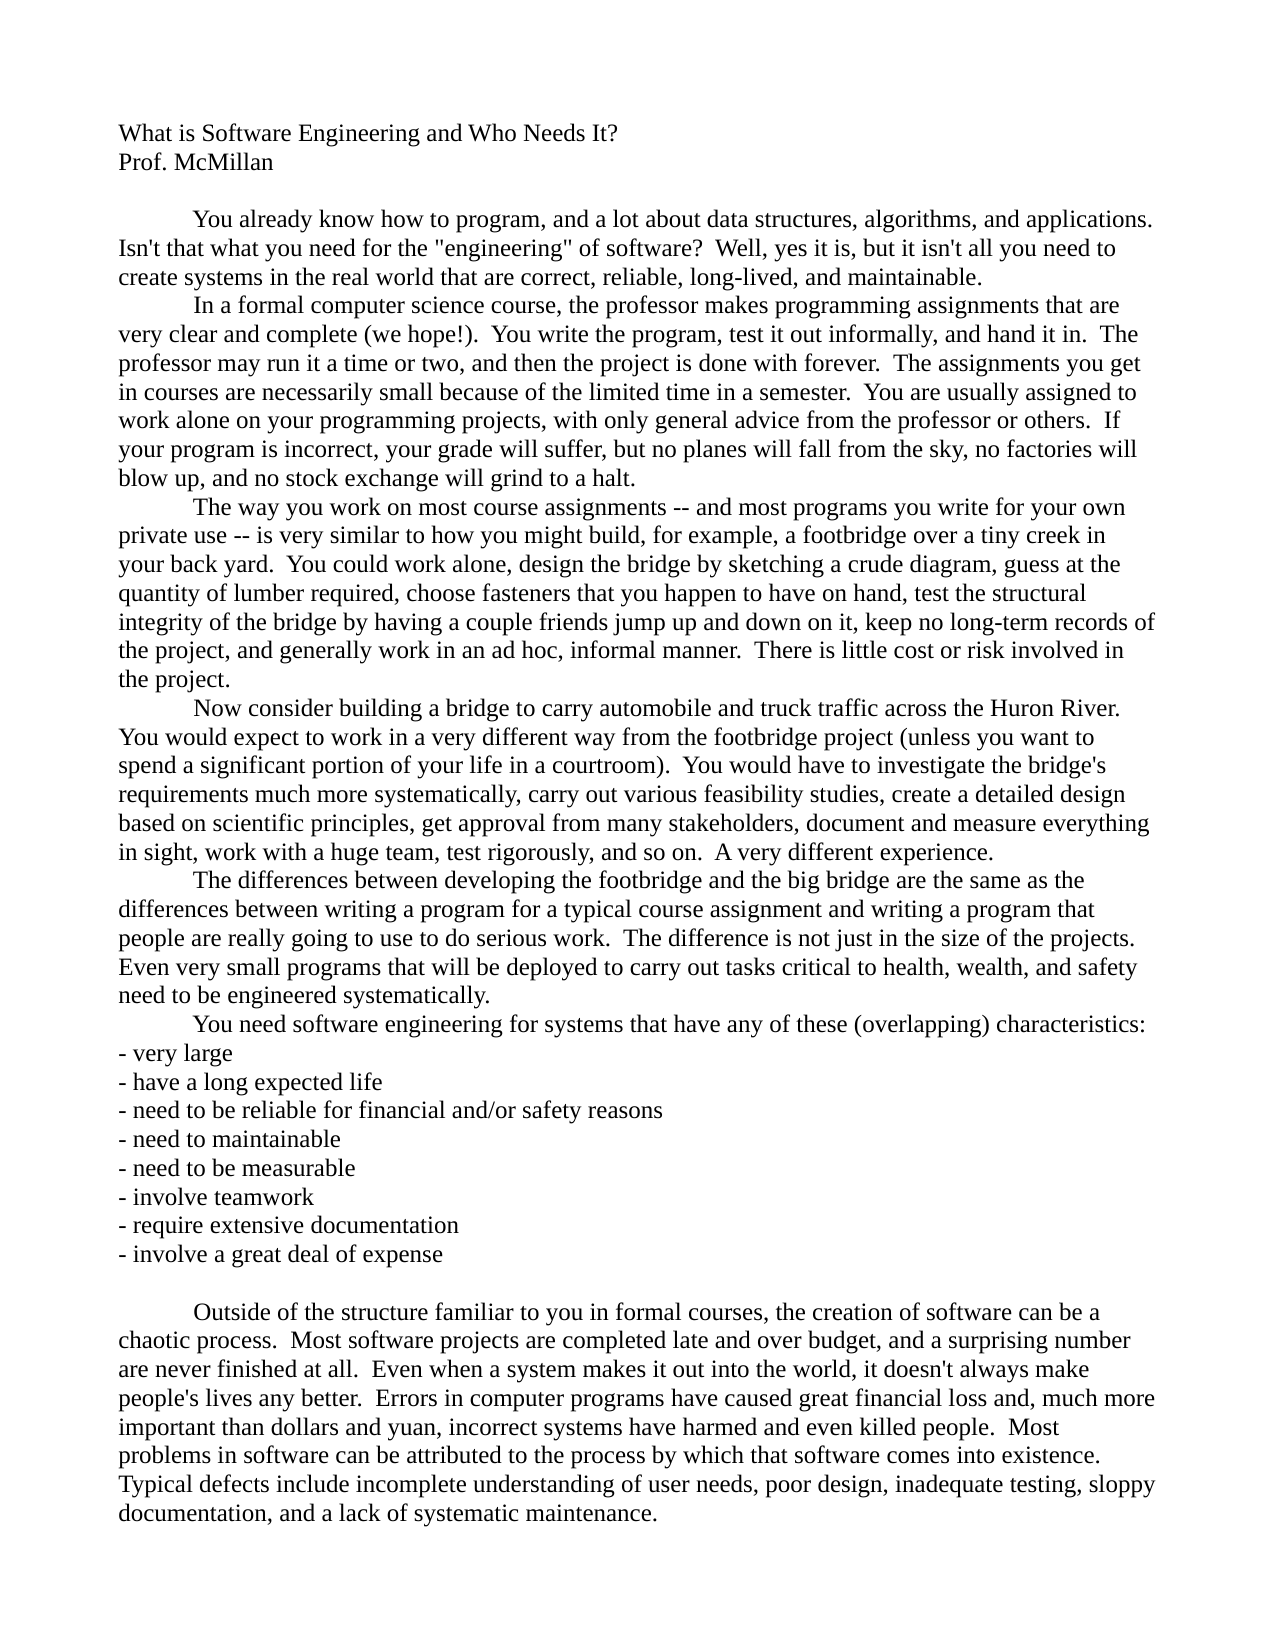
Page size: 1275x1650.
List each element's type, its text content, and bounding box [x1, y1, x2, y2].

text Prof. McMillan [118, 147, 1157, 176]
text What is Software Engineering and Who Needs It? [118, 118, 1157, 147]
text - have a long expected life [118, 1067, 1157, 1096]
text - need to be measurable [118, 1153, 1157, 1182]
text - need to maintainable [118, 1124, 1157, 1153]
text - very large [118, 1038, 1157, 1067]
text You need software engineering for systems that have any of these (overlapping) characteristics: [118, 1009, 1157, 1038]
text - involve a great deal of expense [118, 1239, 1157, 1268]
text In a formal computer science course, the professor makes programming assignments that are very clear and complete (we hope!). You write the program, test it out informally, and hand it in. The professor may run it a time or two, and then the project is done with forever. The assignments you get in courses are necessarily small because of the limited time in a semester. You are usually assigned to work alone on your programming projects, with only general advice from the professor or others. If your program is incorrect, your grade will suffer, but no planes will fall from the sky, no factories will blow up, and no stock exchange will grind to a halt. [118, 291, 1157, 492]
text The way you work on most course assignments -- and most programs you write for your own private use -- is very similar to how you might build, for example, a footbridge over a tiny creek in your back yard. You could work alone, design the bridge by sketching a crude diagram, guess at the quantity of lumber required, choose fasteners that you happen to have on hand, test the structural integrity of the bridge by having a couple friends jump up and down on it, keep no long-term records of the project, and generally work in an ad hoc, informal manner. There is little cost or risk involved in the project. [118, 492, 1157, 693]
text - require extensive documentation [118, 1211, 1157, 1239]
text - involve teamwork [118, 1182, 1157, 1211]
text Outside of the structure familiar to you in formal courses, the creation of software can be a chaotic process. Most software projects are completed late and over budget, and a surprising number are never finished at all. Even when a system makes it out into the world, it doesn't always make people's lives any better. Errors in computer programs have caused great financial loss and, much more important than dollars and yuan, incorrect systems have harmed and even killed people. Most problems in software can be attributed to the process by which that software comes into existence. Typical defects include incomplete understanding of user needs, poor design, inadequate testing, sloppy documentation, and a lack of systematic maintenance. [118, 1297, 1157, 1527]
text You already know how to program, and a lot about data structures, algorithms, and applications. Isn't that what you need for the "engineering" of software? Well, yes it is, but it isn't all you need to create systems in the real world that are correct, reliable, long-lived, and maintainable. [118, 204, 1157, 291]
text - need to be reliable for financial and/or safety reasons [118, 1096, 1157, 1124]
text The differences between developing the footbridge and the big bridge are the same as the differences between writing a program for a typical course assignment and writing a program that people are really going to use to do serious work. The difference is not just in the size of the projects. Even very small programs that will be deployed to carry out tasks critical to health, wealth, and safety need to be engineered systematically. [118, 866, 1157, 1009]
text Now consider building a bridge to carry automobile and truck traffic across the Huron River. You would expect to work in a very different way from the footbridge project (unless you want to spend a significant portion of your life in a courtroom). You would have to investigate the bridge's requirements much more systematically, carry out various feasibility studies, create a detailed design based on scientific principles, get approval from many stakeholders, document and measure everything in sight, work with a huge team, test rigorously, and so on. A very different experience. [118, 693, 1157, 866]
